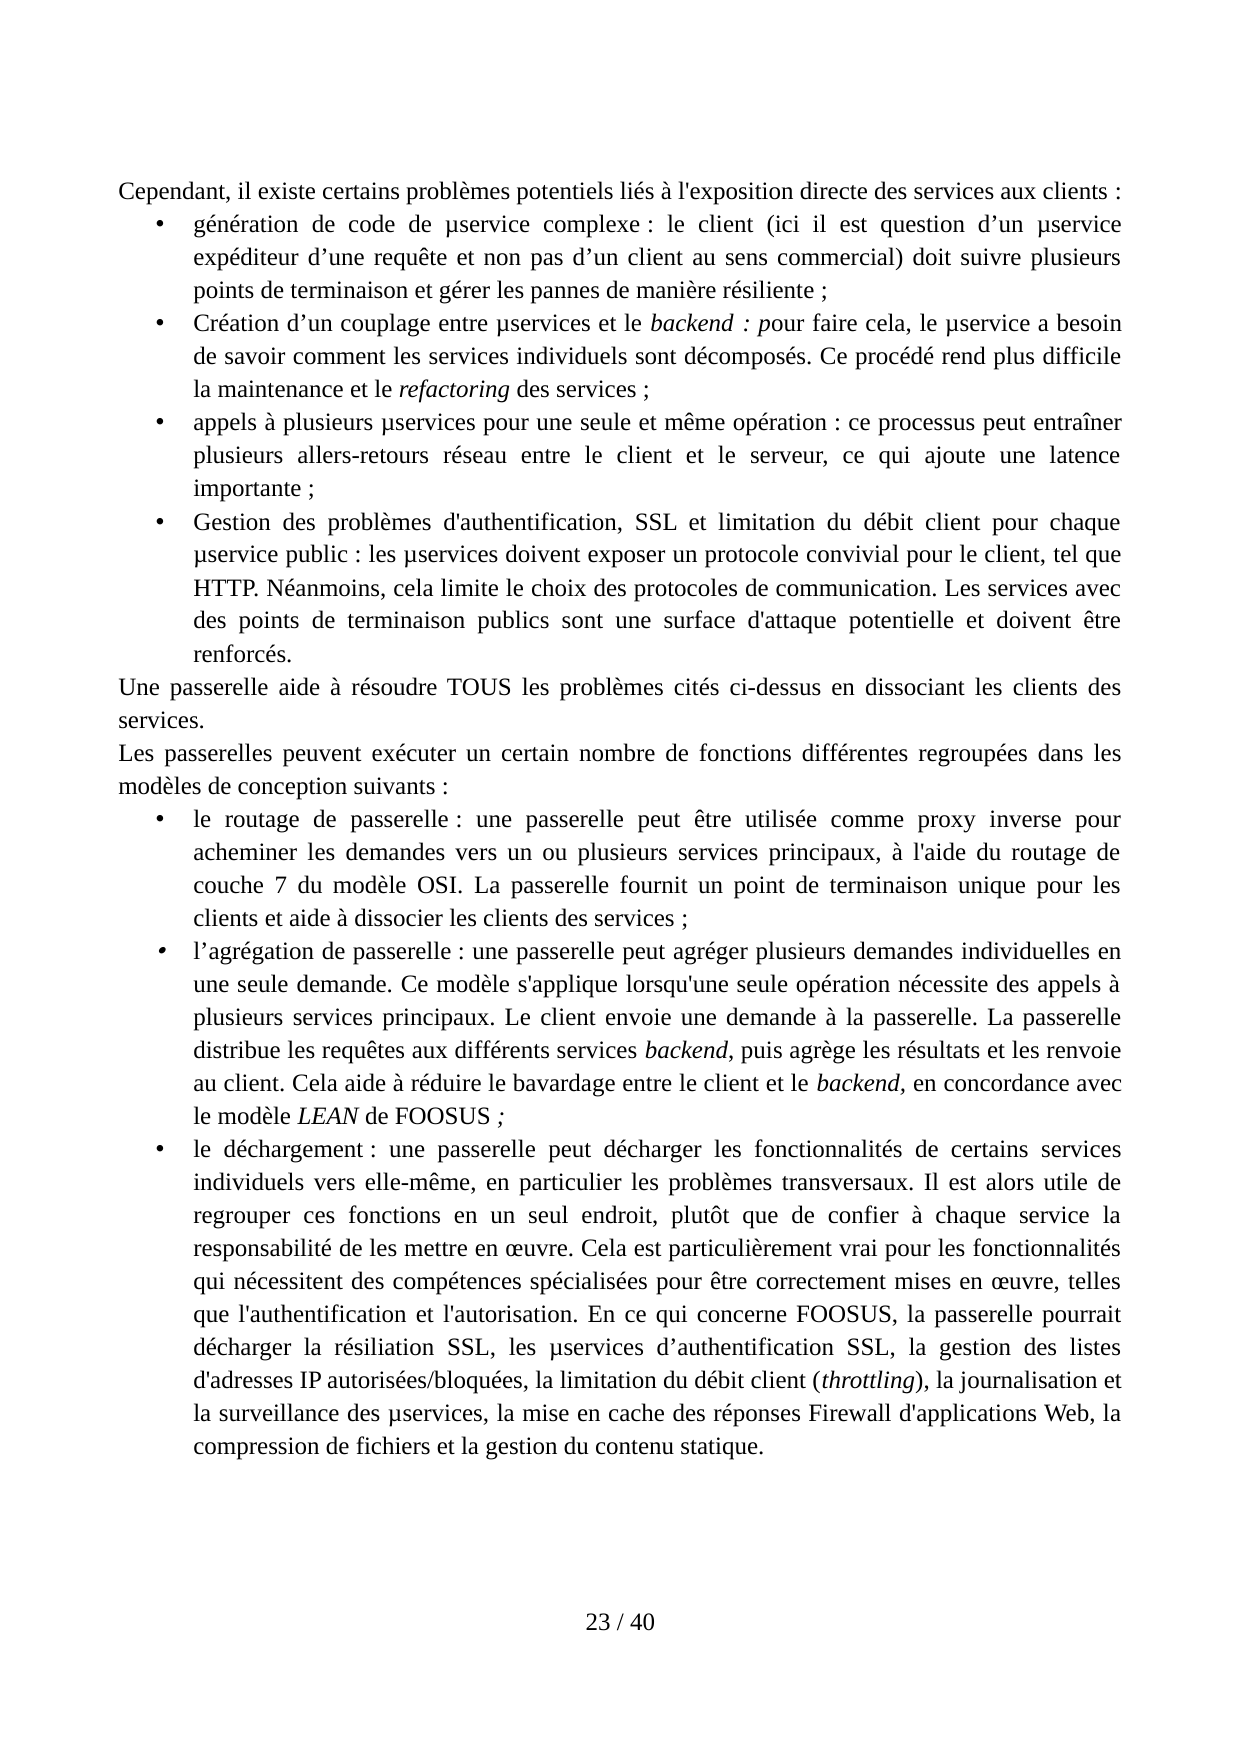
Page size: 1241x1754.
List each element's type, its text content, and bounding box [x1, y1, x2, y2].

list Création d’un couplage entre µservices et le backend : pour faire cela, le µservice a besoin de savoir comment les services individuels sont décomposés. Ce procédé rend plus difficile la maintenance et le refactoring des services ; [156, 308, 1122, 403]
list l’agrégation de passerelle : une passerelle peut agréger plusieurs demandes individuelles en une seule demande. Ce modèle s'applique lorsqu'une seule opération nécessite des appels à plusieurs services principaux. Le client envoie une demande à la passerelle. La passerelle distribue les requêtes aux différents services backend, puis agrège les résultats et les renvoie au client. Cela aide à réduire le bavardage entre le client et le backend, en concordance avec le modèle LEAN de FOOSUS ; [156, 936, 1122, 1130]
text Cependant, il existe certains problèmes potentiels liés à l'exposition directe des services aux clients : [118, 176, 1122, 205]
text Les passerelles peuvent exécuter un certain nombre de fonctions différentes regroupées dans les modèles de conception suivants : [118, 738, 1122, 799]
text Une passerelle aide à résoudre TOUS les problèmes cités ci-dessus en dissociant les clients des services. [118, 672, 1122, 733]
list génération de code de µservice complexe : le client (ici il est question d’un µservice expéditeur d’une requête et non pas d’un client au sens commercial) doit suivre plusieurs points de terminaison et gérer les pannes de manière résiliente ; [156, 209, 1122, 304]
list le routage de passerelle : une passerelle peut être utilisée comme proxy inverse pour acheminer les demandes vers un ou plusieurs services principaux, à l'aide du routage de couche 7 du modèle OSI. La passerelle fournit un point de terminaison unique pour les clients et aide à dissocier les clients des services ; [156, 804, 1122, 932]
list le déchargement : une passerelle peut décharger les fonctionnalités de certains services individuels vers elle-même, en particulier les problèmes transversaux. Il est alors utile de regrouper ces fonctions en un seul endroit, plutôt que de confier à chaque service la responsabilité de les mettre en œuvre. Cela est particulièrement vrai pour les fonctionnalités qui nécessitent des compétences spécialisées pour être correctement mises en œuvre, telles que l'authentification et l'autorisation. En ce qui concerne FOOSUS, la passerelle pourrait décharger la résiliation SSL, les µservices d’authentification SSL, la gestion des listes d'adresses IP autorisées/bloquées, la limitation du débit client (throttling), la journalisation et la surveillance des µservices, la mise en cache des réponses Firewall d'applications Web, la compression de fichiers et la gestion du contenu statique. [156, 1134, 1122, 1460]
list Gestion des problèmes d'authentification, SSL et limitation du débit client pour chaque µservice public : les µservices doivent exposer un protocole convivial pour le client, tel que HTTP. Néanmoins, cela limite le choix des protocoles de communication. Les services avec des points de terminaison publics sont une surface d'attaque potentielle et doivent être renforcés. [156, 507, 1122, 667]
list appels à plusieurs µservices pour une seule et même opération : ce processus peut entraîner plusieurs allers-retours réseau entre le client et le serveur, ce qui ajoute une latence importante ; [156, 407, 1122, 502]
